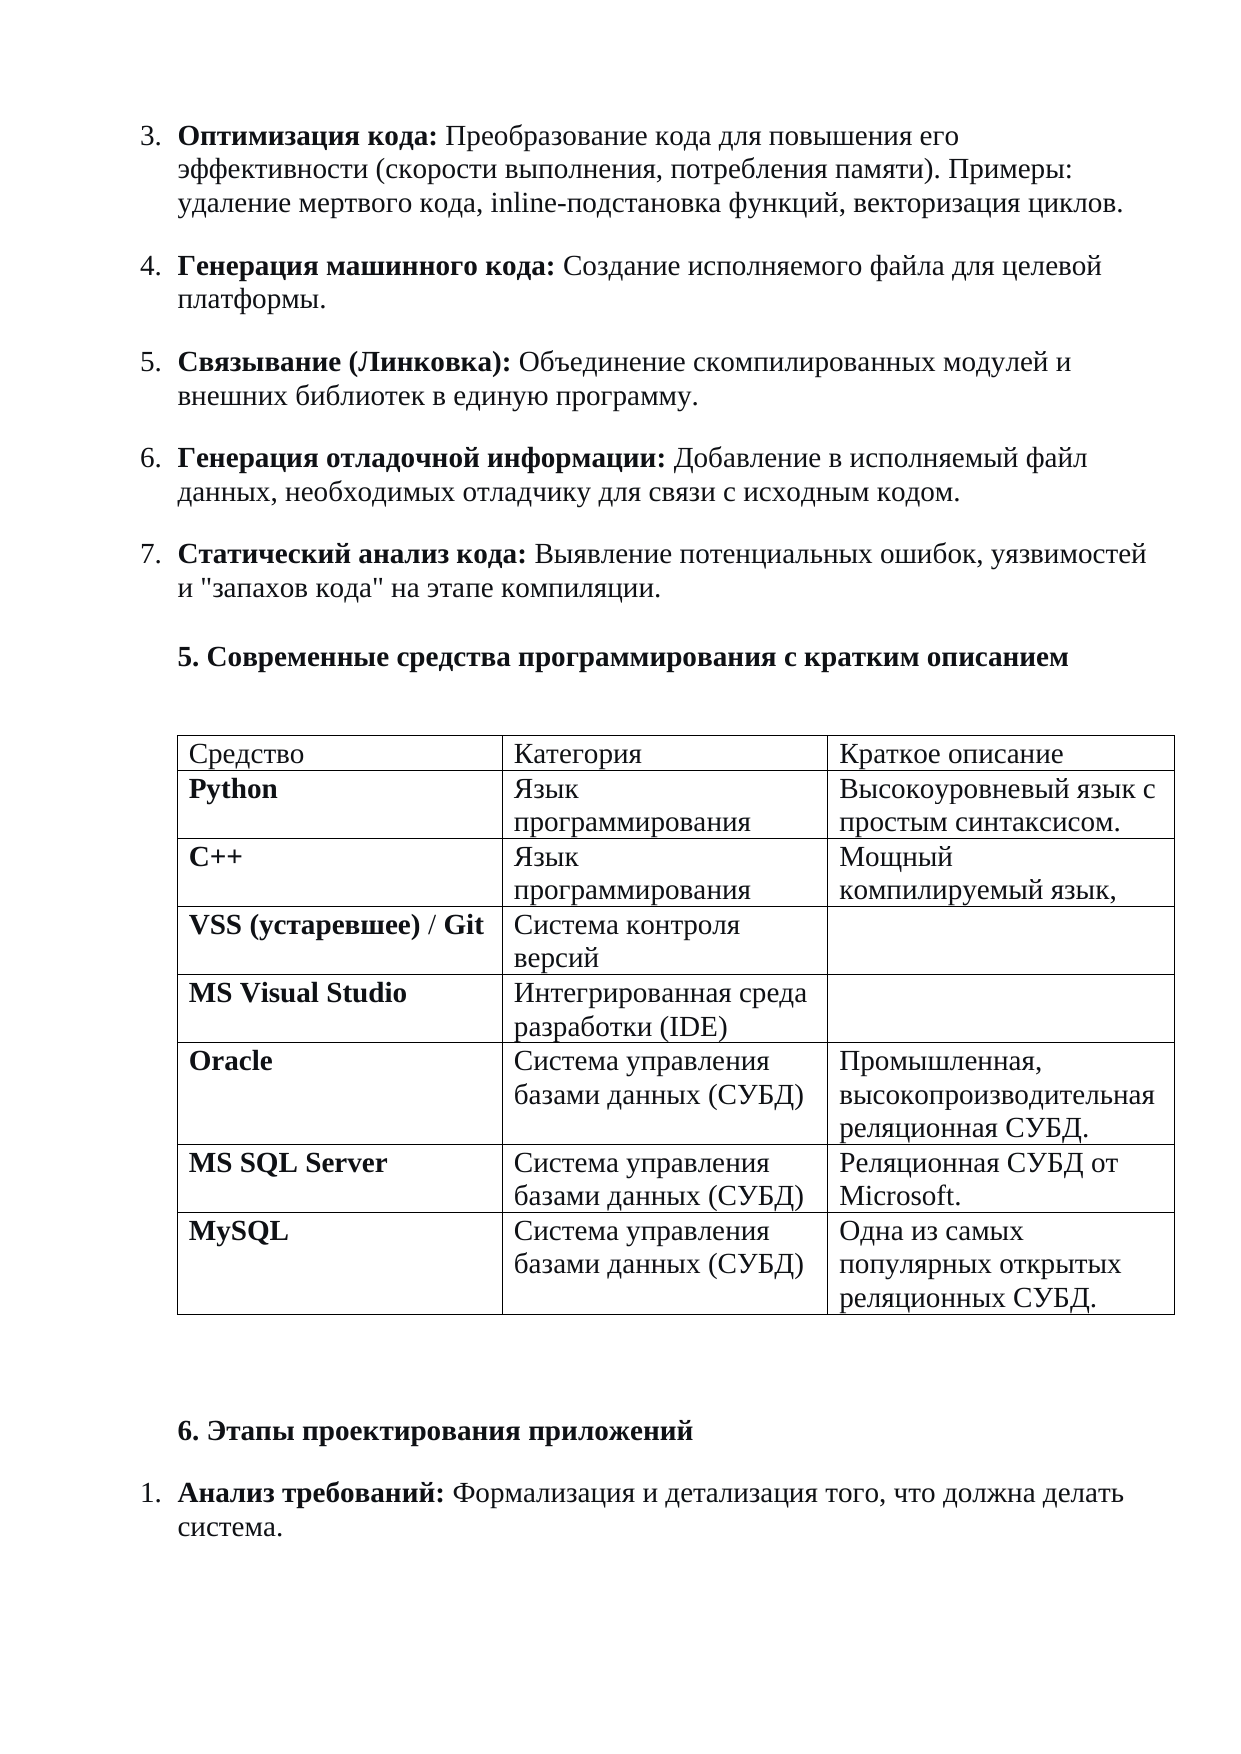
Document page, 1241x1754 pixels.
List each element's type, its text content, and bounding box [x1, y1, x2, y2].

table_cell Система управления базами данных (СУБД) [503, 1145, 827, 1212]
table_header Краткое описание [828, 736, 1174, 770]
list Генерация отладочной информации: Добавление в исполняемый файл данных, необходимых отладчику для связи с исходным кодом. [140, 440, 1152, 507]
list Статический анализ кода: Выявление потенциальных ошибок, уязвимостей и "запахов кода" на этапе компиляции. [140, 537, 1152, 604]
table_header Средство [178, 736, 502, 770]
table_cell Высокоуровневый язык с простым синтаксисом. [828, 771, 1174, 838]
table_cell MySQL [178, 1213, 502, 1314]
subtitle 6. Этапы проектирования приложений [177, 1402, 1152, 1446]
subtitle 5. Современные средства программирования с кратким описанием [177, 629, 1152, 672]
table_header Категория [503, 736, 827, 770]
table_cell Oracle [178, 1043, 502, 1144]
table_cell MS SQL Server [178, 1145, 502, 1212]
table_cell C++ [178, 839, 502, 906]
list Связывание (Линковка): Объединение скомпилированных модулей и внешних библиотек в единую программу. [140, 344, 1152, 411]
table_cell Мощный компилируемый язык, [828, 839, 1174, 906]
table_cell Промышленная, высокопроизводительная реляционная СУБД. [828, 1043, 1174, 1144]
list Генерация машинного кода: Создание исполняемого файла для целевой платформы. [140, 248, 1152, 315]
table_cell Язык программирования [503, 771, 827, 838]
list Анализ требований: Формализация и детализация того, что должна делать система. [140, 1475, 1152, 1542]
list Оптимизация кода: Преобразование кода для повышения его эффективности (скорости выполнения, потребления памяти). Примеры: удаление мертвого кода, inline-подстановка функций, векторизация циклов. [140, 118, 1152, 219]
table_cell MS Visual Studio [178, 975, 502, 1042]
table_cell Система управления базами данных (СУБД) [503, 1043, 827, 1144]
table_cell Интегрированная среда разработки (IDE) [503, 975, 827, 1042]
table_cell Реляционная СУБД от Microsoft. [828, 1145, 1174, 1212]
table_cell [828, 907, 1174, 974]
table_cell Одна из самых популярных открытых реляционных СУБД. [828, 1213, 1174, 1314]
table_cell [828, 975, 1174, 1042]
table_cell Система управления базами данных (СУБД) [503, 1213, 827, 1314]
table_cell Система контроля версий [503, 907, 827, 974]
table_cell Язык программирования [503, 839, 827, 906]
table_cell Python [178, 771, 502, 838]
table_cell VSS (устаревшее) / Git [178, 907, 502, 974]
